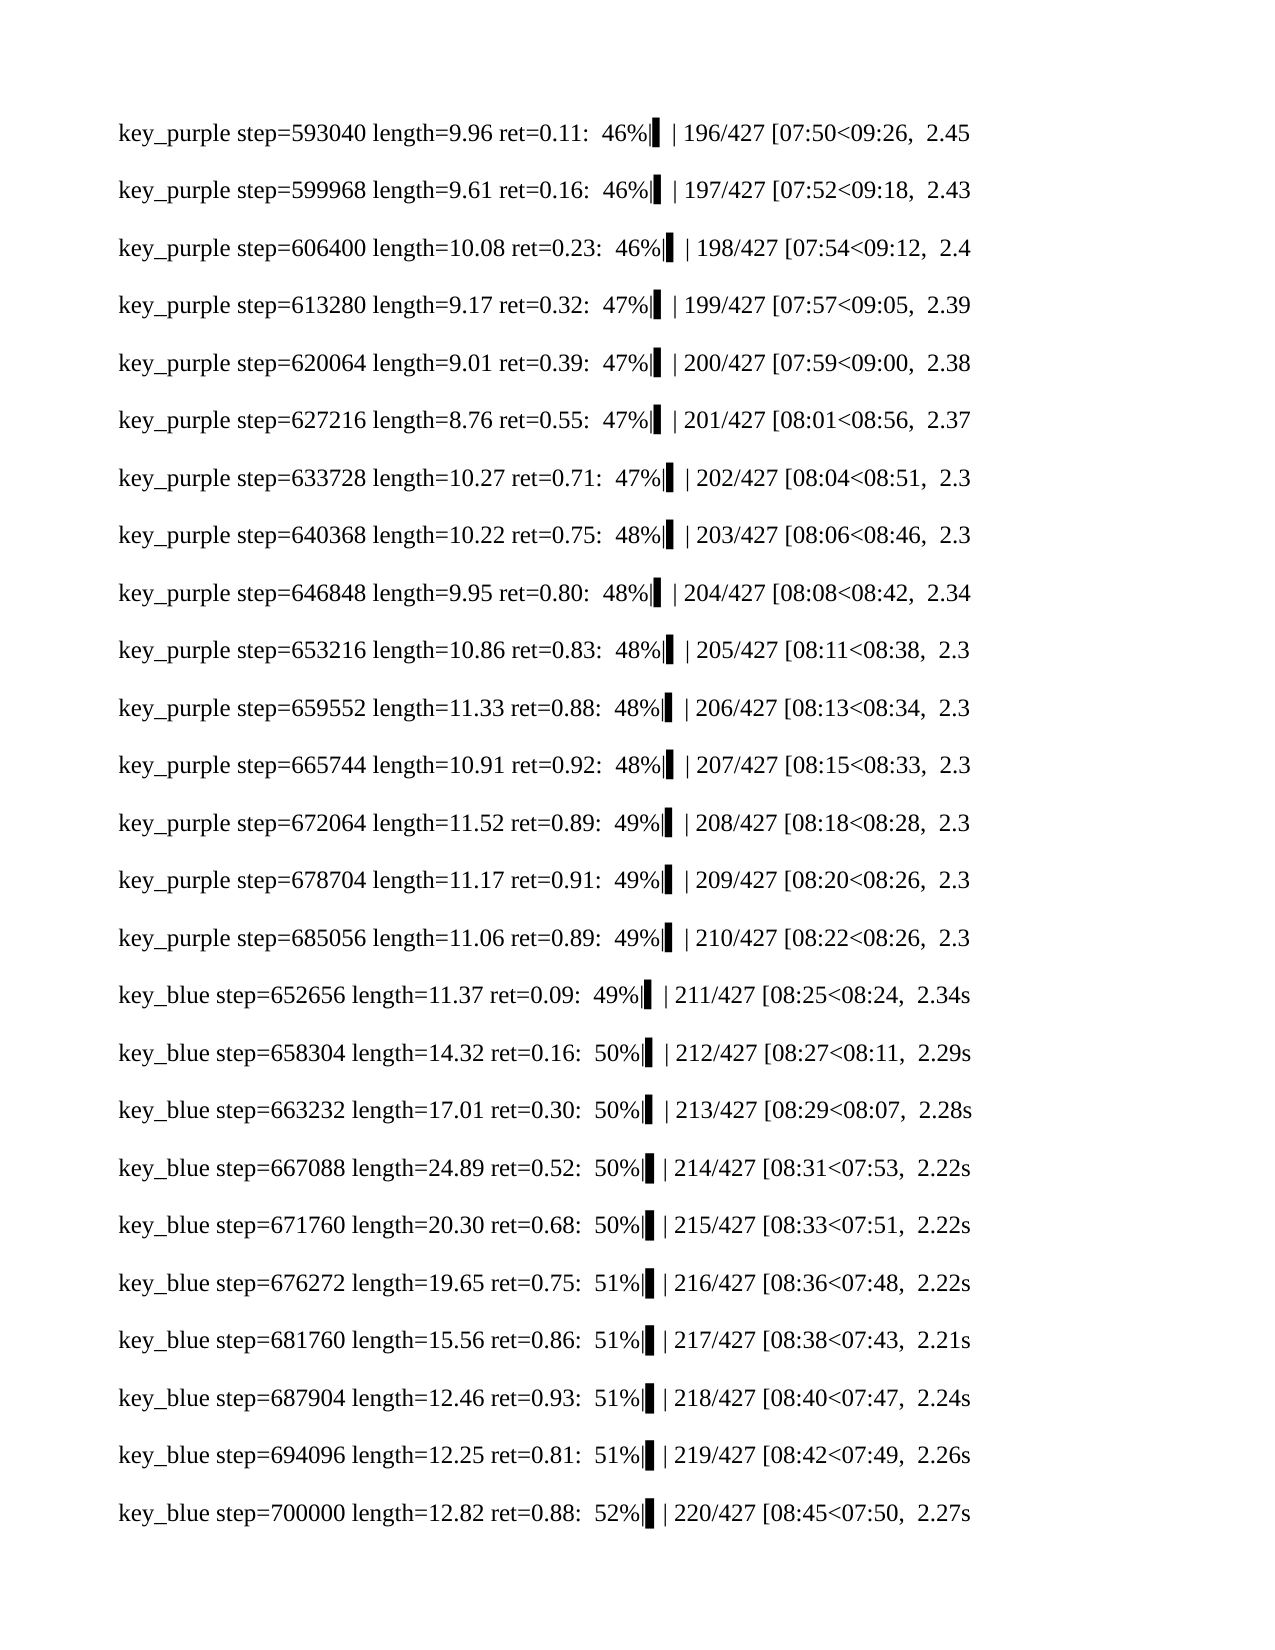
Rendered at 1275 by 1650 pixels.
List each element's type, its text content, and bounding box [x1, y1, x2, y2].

text key_blue step=681760 length=15.56 ret=0.86: 51%|▌| 217/427 [08:38<07:43, 2.21s [654, 1326, 1157, 1354]
text key_purple step=627216 length=8.76 ret=0.55: 47%|▍| 201/427 [08:01<08:56, 2.37 [118, 406, 653, 434]
text key_blue step=700000 length=12.82 ret=0.88: 52%|▌| 220/427 [08:45<07:50, 2.27s [654, 1498, 1157, 1527]
text key_blue step=671760 length=20.30 ret=0.68: 50%|▌| 215/427 [08:33<07:51, 2.22s [118, 1211, 645, 1239]
text key_purple step=599968 length=9.61 ret=0.16: 46%|▍| 197/427 [07:52<09:18, 2.43 [118, 176, 653, 204]
text key_purple step=627216 length=8.76 ret=0.55: 47%|▍| 201/427 [08:01<08:56, 2.37 [660, 406, 1157, 434]
text key_purple step=599968 length=9.61 ret=0.16: 46%|▍| 197/427 [07:52<09:18, 2.43 [660, 176, 1157, 204]
text key_purple step=665744 length=10.91 ret=0.92: 48%|▍| 207/427 [08:15<08:33, 2.3 [118, 751, 666, 779]
text key_blue step=687904 length=12.46 ret=0.93: 51%|▌| 218/427 [08:40<07:47, 2.24s [654, 1383, 1157, 1412]
text key_blue step=667088 length=24.89 ret=0.52: 50%|▌| 214/427 [08:31<07:53, 2.22s [654, 1153, 1157, 1182]
text key_blue step=671760 length=20.30 ret=0.68: 50%|▌| 215/427 [08:33<07:51, 2.22s [654, 1211, 1157, 1239]
text key_purple step=685056 length=11.06 ret=0.89: 49%|▍| 210/427 [08:22<08:26, 2.3 [118, 923, 665, 952]
text key_blue step=667088 length=24.89 ret=0.52: 50%|▌| 214/427 [08:31<07:53, 2.22s [118, 1153, 645, 1182]
text key_blue step=676272 length=19.65 ret=0.75: 51%|▌| 216/427 [08:36<07:48, 2.22s [654, 1268, 1157, 1297]
text key_purple step=633728 length=10.27 ret=0.71: 47%|▍| 202/427 [08:04<08:51, 2.3 [118, 463, 666, 492]
text key_blue step=694096 length=12.25 ret=0.81: 51%|▌| 219/427 [08:42<07:49, 2.26s [654, 1441, 1157, 1469]
text key_purple step=678704 length=11.17 ret=0.91: 49%|▍| 209/427 [08:20<08:26, 2.3 [672, 866, 1157, 894]
text key_purple step=620064 length=9.01 ret=0.39: 47%|▍| 200/427 [07:59<09:00, 2.38 [660, 348, 1157, 377]
text key_purple step=606400 length=10.08 ret=0.23: 46%|▍| 198/427 [07:54<09:12, 2.4 [118, 233, 666, 262]
text key_purple step=672064 length=11.52 ret=0.89: 49%|▍| 208/427 [08:18<08:28, 2.3 [118, 808, 665, 837]
text key_blue step=694096 length=12.25 ret=0.81: 51%|▌| 219/427 [08:42<07:49, 2.26s [118, 1441, 645, 1469]
text key_purple step=646848 length=9.95 ret=0.80: 48%|▍| 204/427 [08:08<08:42, 2.34 [660, 578, 1157, 607]
text key_blue step=663232 length=17.01 ret=0.30: 50%|▍| 213/427 [08:29<08:07, 2.28s [652, 1096, 1157, 1124]
text key_purple step=653216 length=10.86 ret=0.83: 48%|▍| 205/427 [08:11<08:38, 2.3 [673, 636, 1157, 664]
text key_blue step=663232 length=17.01 ret=0.30: 50%|▍| 213/427 [08:29<08:07, 2.28s [118, 1096, 645, 1124]
text key_blue step=700000 length=12.82 ret=0.88: 52%|▌| 220/427 [08:45<07:50, 2.27s [118, 1498, 645, 1527]
text key_purple step=593040 length=9.96 ret=0.11: 46%|▍| 196/427 [07:50<09:26, 2.45 [118, 118, 652, 147]
text key_purple step=672064 length=11.52 ret=0.89: 49%|▍| 208/427 [08:18<08:28, 2.3 [672, 808, 1157, 837]
text key_purple step=613280 length=9.17 ret=0.32: 47%|▍| 199/427 [07:57<09:05, 2.39 [118, 291, 653, 319]
text key_purple step=633728 length=10.27 ret=0.71: 47%|▍| 202/427 [08:04<08:51, 2.3 [673, 463, 1157, 492]
text key_purple step=646848 length=9.95 ret=0.80: 48%|▍| 204/427 [08:08<08:42, 2.34 [118, 578, 653, 607]
text key_purple step=685056 length=11.06 ret=0.89: 49%|▍| 210/427 [08:22<08:26, 2.3 [672, 923, 1157, 952]
text key_blue step=652656 length=11.37 ret=0.09: 49%|▍| 211/427 [08:25<08:24, 2.34s [651, 981, 1157, 1009]
text key_blue step=681760 length=15.56 ret=0.86: 51%|▌| 217/427 [08:38<07:43, 2.21s [118, 1326, 645, 1354]
text key_blue step=676272 length=19.65 ret=0.75: 51%|▌| 216/427 [08:36<07:48, 2.22s [118, 1268, 645, 1297]
text key_blue step=652656 length=11.37 ret=0.09: 49%|▍| 211/427 [08:25<08:24, 2.34s [118, 981, 644, 1009]
text key_purple step=613280 length=9.17 ret=0.32: 47%|▍| 199/427 [07:57<09:05, 2.39 [660, 291, 1157, 319]
text key_purple step=659552 length=11.33 ret=0.88: 48%|▍| 206/427 [08:13<08:34, 2.3 [672, 693, 1157, 722]
text key_purple step=620064 length=9.01 ret=0.39: 47%|▍| 200/427 [07:59<09:00, 2.38 [118, 348, 653, 377]
text key_blue step=658304 length=14.32 ret=0.16: 50%|▍| 212/427 [08:27<08:11, 2.29s [652, 1038, 1157, 1067]
text key_purple step=640368 length=10.22 ret=0.75: 48%|▍| 203/427 [08:06<08:46, 2.3 [118, 521, 666, 549]
text key_blue step=687904 length=12.46 ret=0.93: 51%|▌| 218/427 [08:40<07:47, 2.24s [118, 1383, 645, 1412]
text key_purple step=640368 length=10.22 ret=0.75: 48%|▍| 203/427 [08:06<08:46, 2.3 [673, 521, 1157, 549]
text key_purple step=593040 length=9.96 ret=0.11: 46%|▍| 196/427 [07:50<09:26, 2.45 [659, 118, 1157, 147]
text key_purple step=659552 length=11.33 ret=0.88: 48%|▍| 206/427 [08:13<08:34, 2.3 [118, 693, 665, 722]
text key_purple step=606400 length=10.08 ret=0.23: 46%|▍| 198/427 [07:54<09:12, 2.4 [673, 233, 1157, 262]
text key_purple step=665744 length=10.91 ret=0.92: 48%|▍| 207/427 [08:15<08:33, 2.3 [673, 751, 1157, 779]
text key_purple step=653216 length=10.86 ret=0.83: 48%|▍| 205/427 [08:11<08:38, 2.3 [118, 636, 666, 664]
text key_purple step=678704 length=11.17 ret=0.91: 49%|▍| 209/427 [08:20<08:26, 2.3 [118, 866, 665, 894]
text key_blue step=658304 length=14.32 ret=0.16: 50%|▍| 212/427 [08:27<08:11, 2.29s [118, 1038, 645, 1067]
